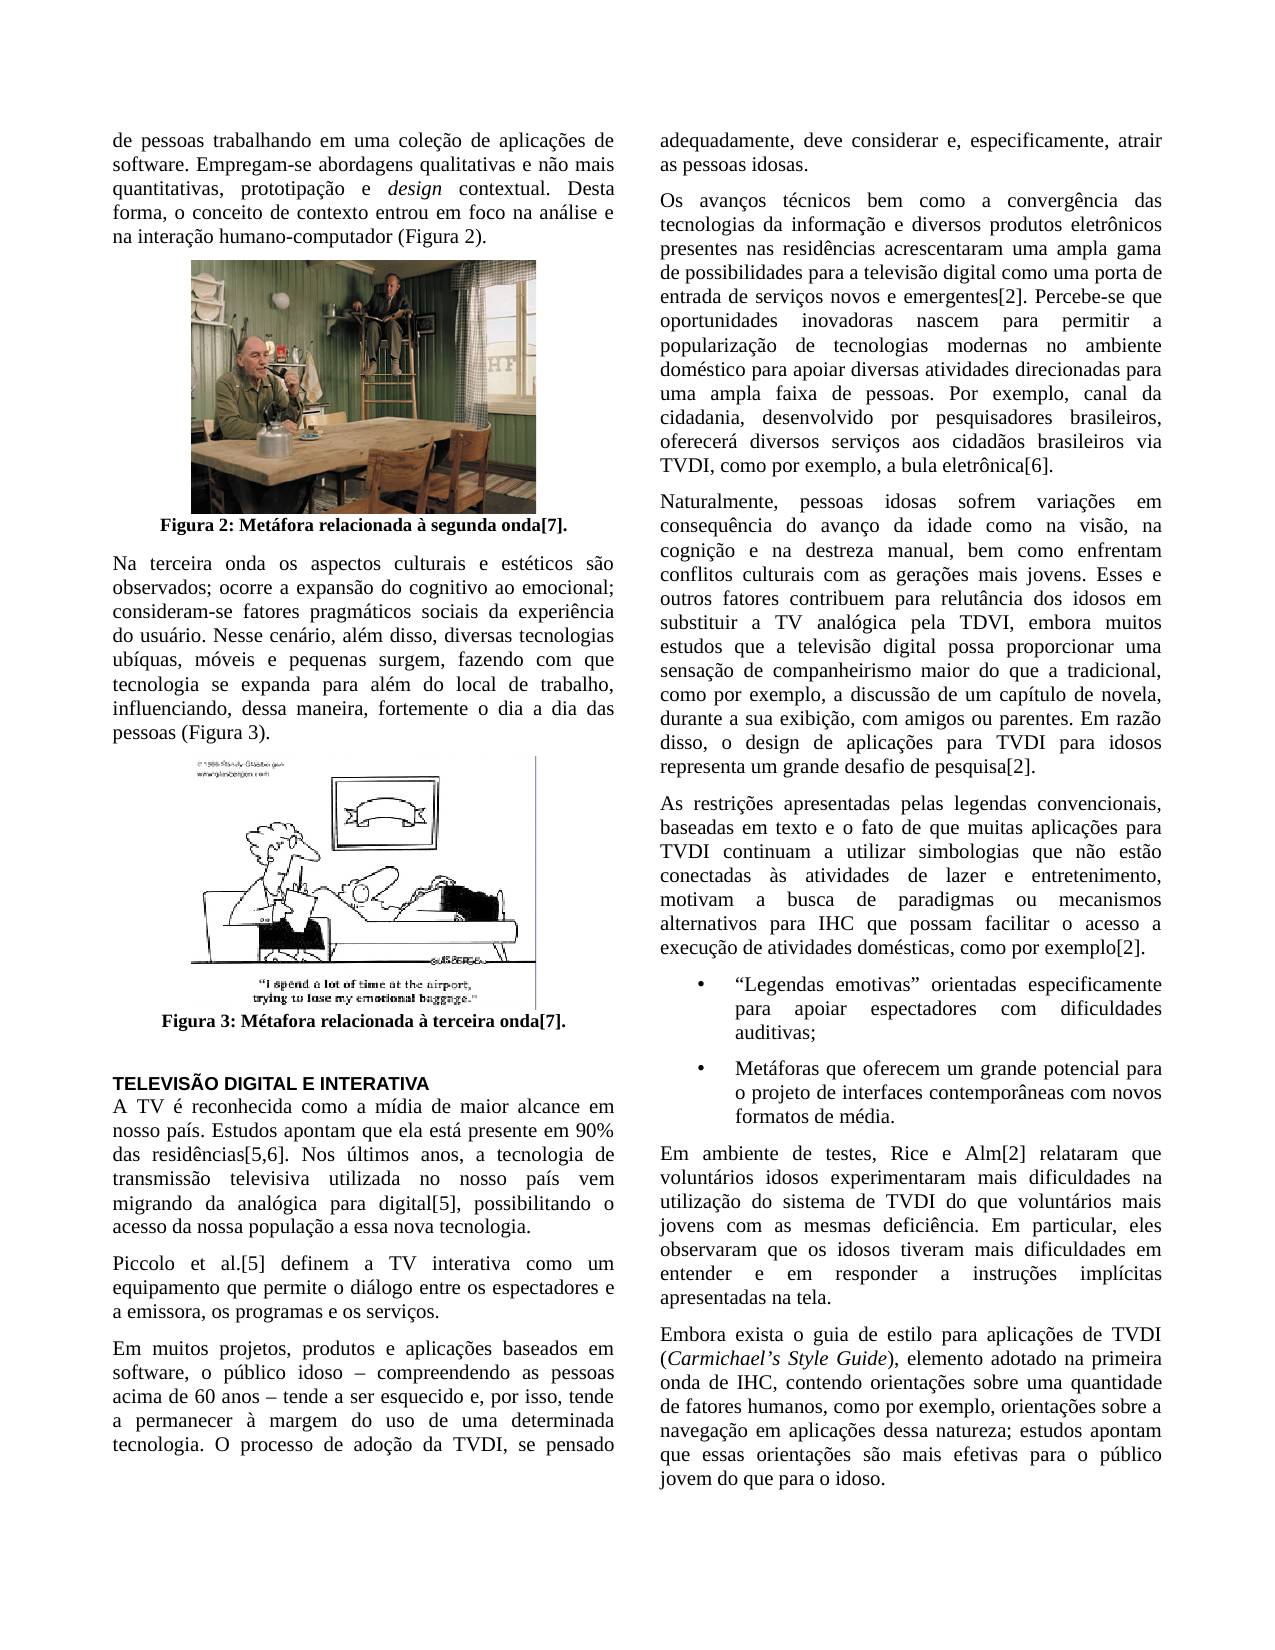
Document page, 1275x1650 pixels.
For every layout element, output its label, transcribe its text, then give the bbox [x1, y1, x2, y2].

text Naturalmente, pessoas idosas sofrem variações em consequência do avanço da idade como na visão, na cognição e na destreza manual, bem como enfrentam conflitos culturais com as gerações mais jovens. Esses e outros fatores contribuem para relutância dos idosos em substituir a TV analógica pela TDVI, embora muitos estudos que a televisão digital possa proporcionar uma sensação de companheirismo maior do que a tradicional, como por exemplo, a discussão de um capítulo de novela, durante a sua exibição, com amigos ou parentes. Em razão disso, o design de aplicações para TVDI para idosos representa um grande desafio de pesquisa[2]. [660, 489, 1162, 778]
text Figura 2: Metáfora relacionada à segunda onda[7]. [154, 260, 574, 535]
text Piccolo et al.[5] definem a TV interativa como um equipamento que permite o diálogo entre os espectadores e a emissora, os programas e os serviços. [112, 1251, 615, 1323]
text adequadamente, deve considerar e, especificamente, atrair as pessoas idosas. [660, 127, 1162, 176]
list “Legendas emotivas” orientadas especificamente para apoiar espectadores com dificuldades auditivas; [697, 972, 1162, 1044]
text As restrições apresentadas pelas legendas convencionais, baseadas em texto e o fato de que muitas aplicações para TVDI continuam a utilizar simbologias que não estão conectadas às atividades de lazer e entretenimento, motivam a busca de paradigmas ou mecanismos alternativos para IHC que possam facilitar o acesso a execução de atividades domésticas, como por exemplo[2]. [660, 791, 1162, 959]
text Em muitos projetos, produtos e aplicações baseados em software, o público idoso – compreendendo as pessoas acima de 60 anos – tende a ser esquecido e, por isso, tende a permanecer à margem do uso de uma determinada tecnologia. O processo de adoção da TVDI, se pensado [112, 1336, 615, 1456]
text A TV é reconhecida como a mídia de maior alcance em nosso país. Estudos apontam que ela está presente em 90% das residências[5,6]. Nos últimos anos, a tecnologia de transmissão televisiva utilizada no nosso país vem migrando da analógica para digital[5], possibilitando o acesso da nossa população a essa nova tecnologia. [112, 1094, 615, 1238]
picture [191, 756, 537, 1010]
text Na terceira onda os aspectos culturais e estéticos são observados; ocorre a expansão do cognitivo ao emocional; consideram-se fatores pragmáticos sociais da experiência do usuário. Nesse cenário, além disso, diversas tecnologias ubíquas, móveis e pequenas surgem, fazendo com que tecnologia se expanda para além do local de trabalho, influenciando, dessa maneira, fortemente o dia a dia das pessoas (Figura 3). [112, 551, 615, 744]
subtitle Televisão digital e interativa [112, 1073, 615, 1094]
text Figura 3: Métafora relacionada à terceira onda[7]. [158, 756, 570, 1031]
text Em ambiente de testes, Rice e Alm[2] relataram que voluntários idosos experimentaram mais dificuldades na utilização do sistema de TVDI do que voluntários mais jovens com as mesmas deficiência. Em particular, eles observaram que os idosos tiveram mais dificuldades em entender e em responder a instruções implícitas apresentadas na tela. [660, 1141, 1162, 1309]
text Os avanços técnicos bem como a convergência das tecnologias da informação e diversos produtos eletrônicos presentes nas residências acrescentaram uma ampla gama de possibilidades para a televisão digital como uma porta de entrada de serviços novos e emergentes[2]. Percebe-se que oportunidades inovadoras nascem para permitir a popularização de tecnologias modernas no ambiente doméstico para apoiar diversas atividades direcionadas para uma ampla faixa de pessoas. Por exemplo, canal da cidadania, desenvolvido por pesquisadores brasileiros, oferecerá diversos serviços aos cidadãos brasileiros via TVDI, como por exemplo, a bula eletrônica[6]. [660, 188, 1162, 477]
picture [191, 260, 537, 514]
text Embora exista o guia de estilo para aplicações de TVDI (Carmichael’s Style Guide), elemento adotado na primeira onda de IHC, contendo orientações sobre uma quantidade de fatores humanos, como por exemplo, orientações sobre a navegação em aplicações dessa natureza; estudos apontam que essas orientações são mais efetivas para o público jovem do que para o idoso. [660, 1322, 1162, 1490]
list Metáforas que oferecem um grande potencial para o projeto de interfaces contemporâneas com novos formatos de média. [697, 1056, 1162, 1128]
text de pessoas trabalhando em uma coleção de aplicações de software. Empregam-se abordagens qualitativas e não mais quantitativas, prototipação e design contextual. Desta forma, o conceito de contexto entrou em foco na análise e na interação humano-computador (Figura 2). [112, 127, 615, 248]
